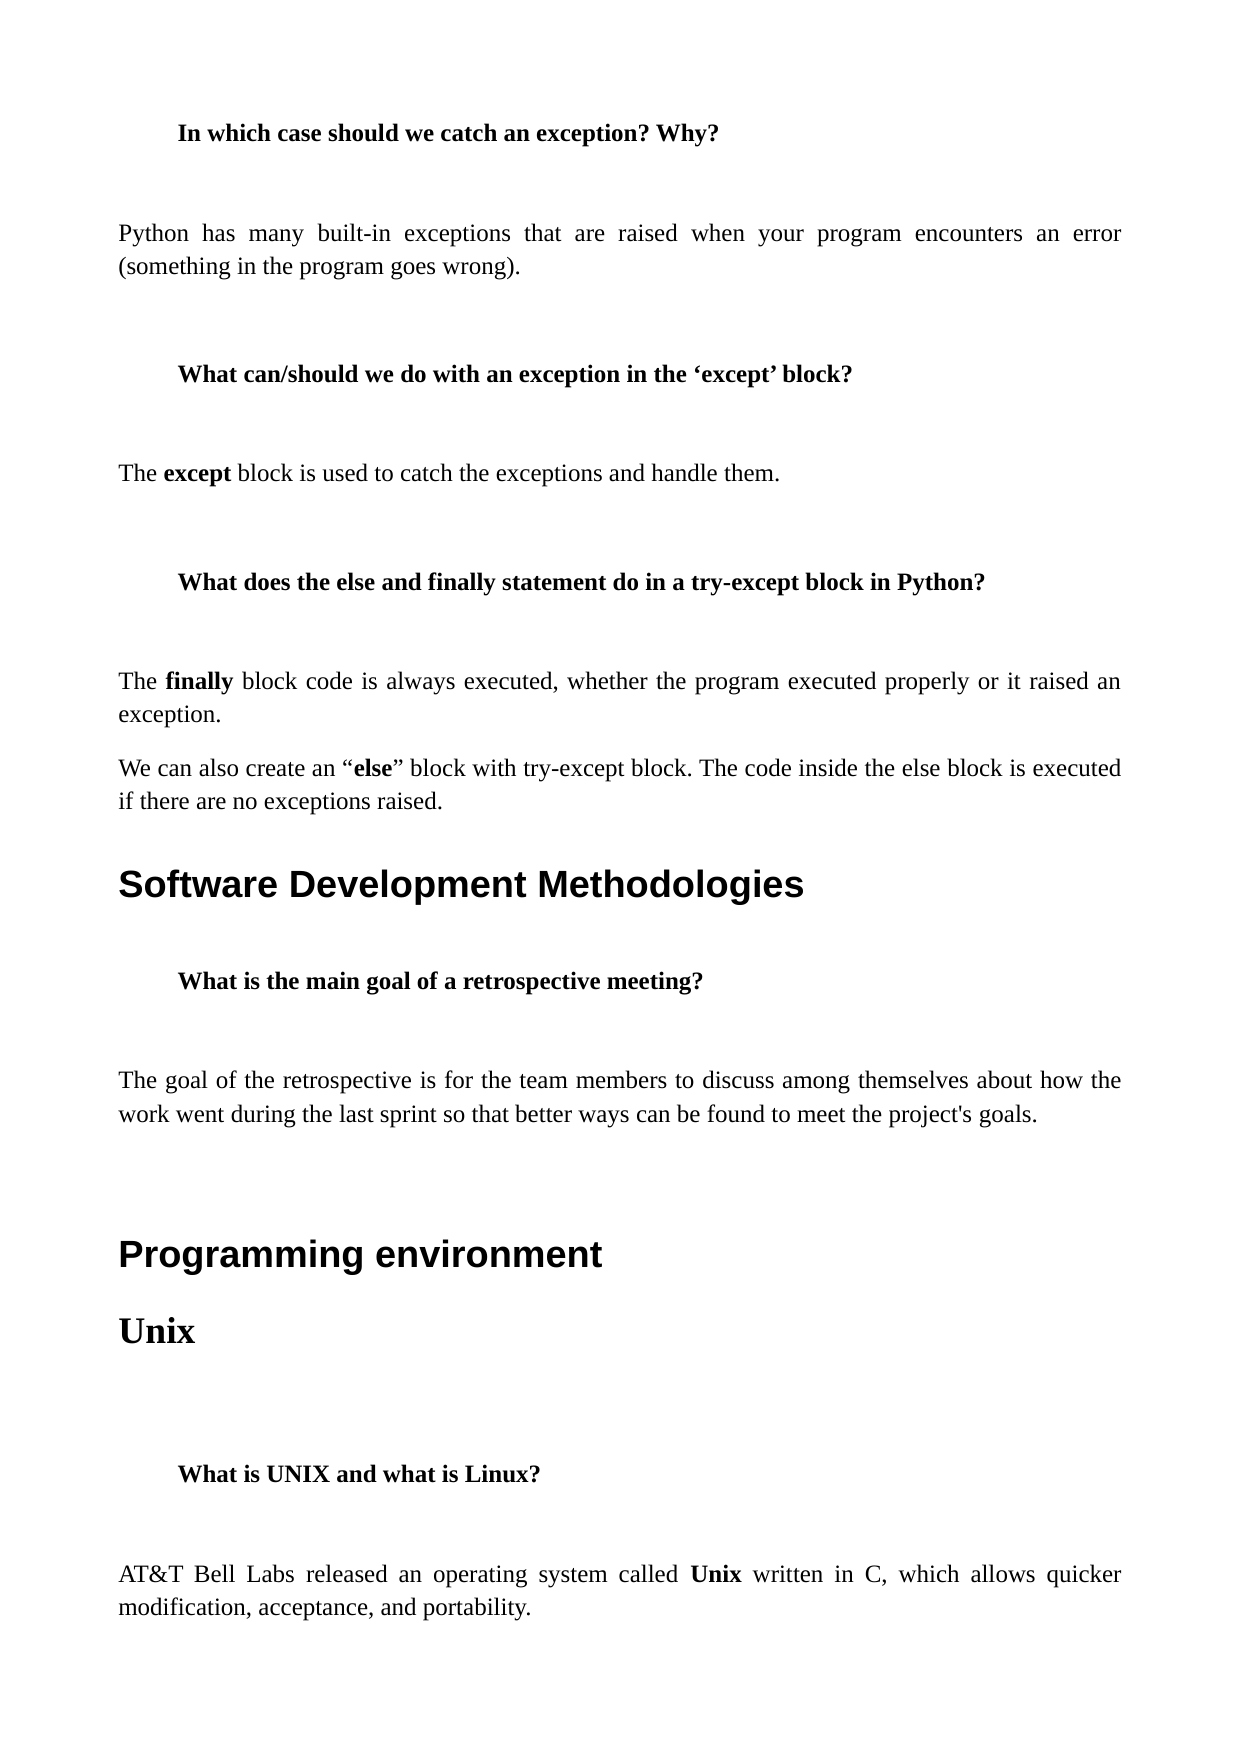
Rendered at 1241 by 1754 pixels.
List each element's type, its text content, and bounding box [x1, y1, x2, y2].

text What can/should we do with an exception in the ‘except’ block? [177, 359, 1063, 388]
text The except block is used to catch the exceptions and handle them. [118, 458, 1122, 487]
text The goal of the retrospective is for the team members to discuss among themselves about how the work went during the last sprint so that better ways can be found to meet the project's goals. [118, 1066, 1122, 1127]
text What is the main goal of a retrospective meeting? [177, 966, 1063, 995]
text What is UNIX and what is Linux? [177, 1459, 1063, 1488]
list We can also create an “else” block with try-except block. The code inside the else block is executed if there are no exceptions raised. [118, 753, 1122, 815]
text The finally block code is always executed, whether the program executed properly or it raised an exception. [118, 666, 1122, 728]
text Python has many built-in exceptions that are raised when your program encounters an error (something in the program goes wrong). [118, 218, 1122, 279]
subtitle Software Development Methodologies [118, 862, 1122, 906]
text In which case should we catch an exception? Why? [177, 118, 1063, 147]
subtitle Programming environment [118, 1232, 1122, 1275]
text AT&T Bell Labs released an operating system called Unix written in C, which allows quicker modification, acceptance, and portability. [118, 1559, 1122, 1621]
text What does the else and finally statement do in a try-except block in Python? [177, 567, 1063, 595]
subtitle Unix [118, 1309, 1122, 1352]
